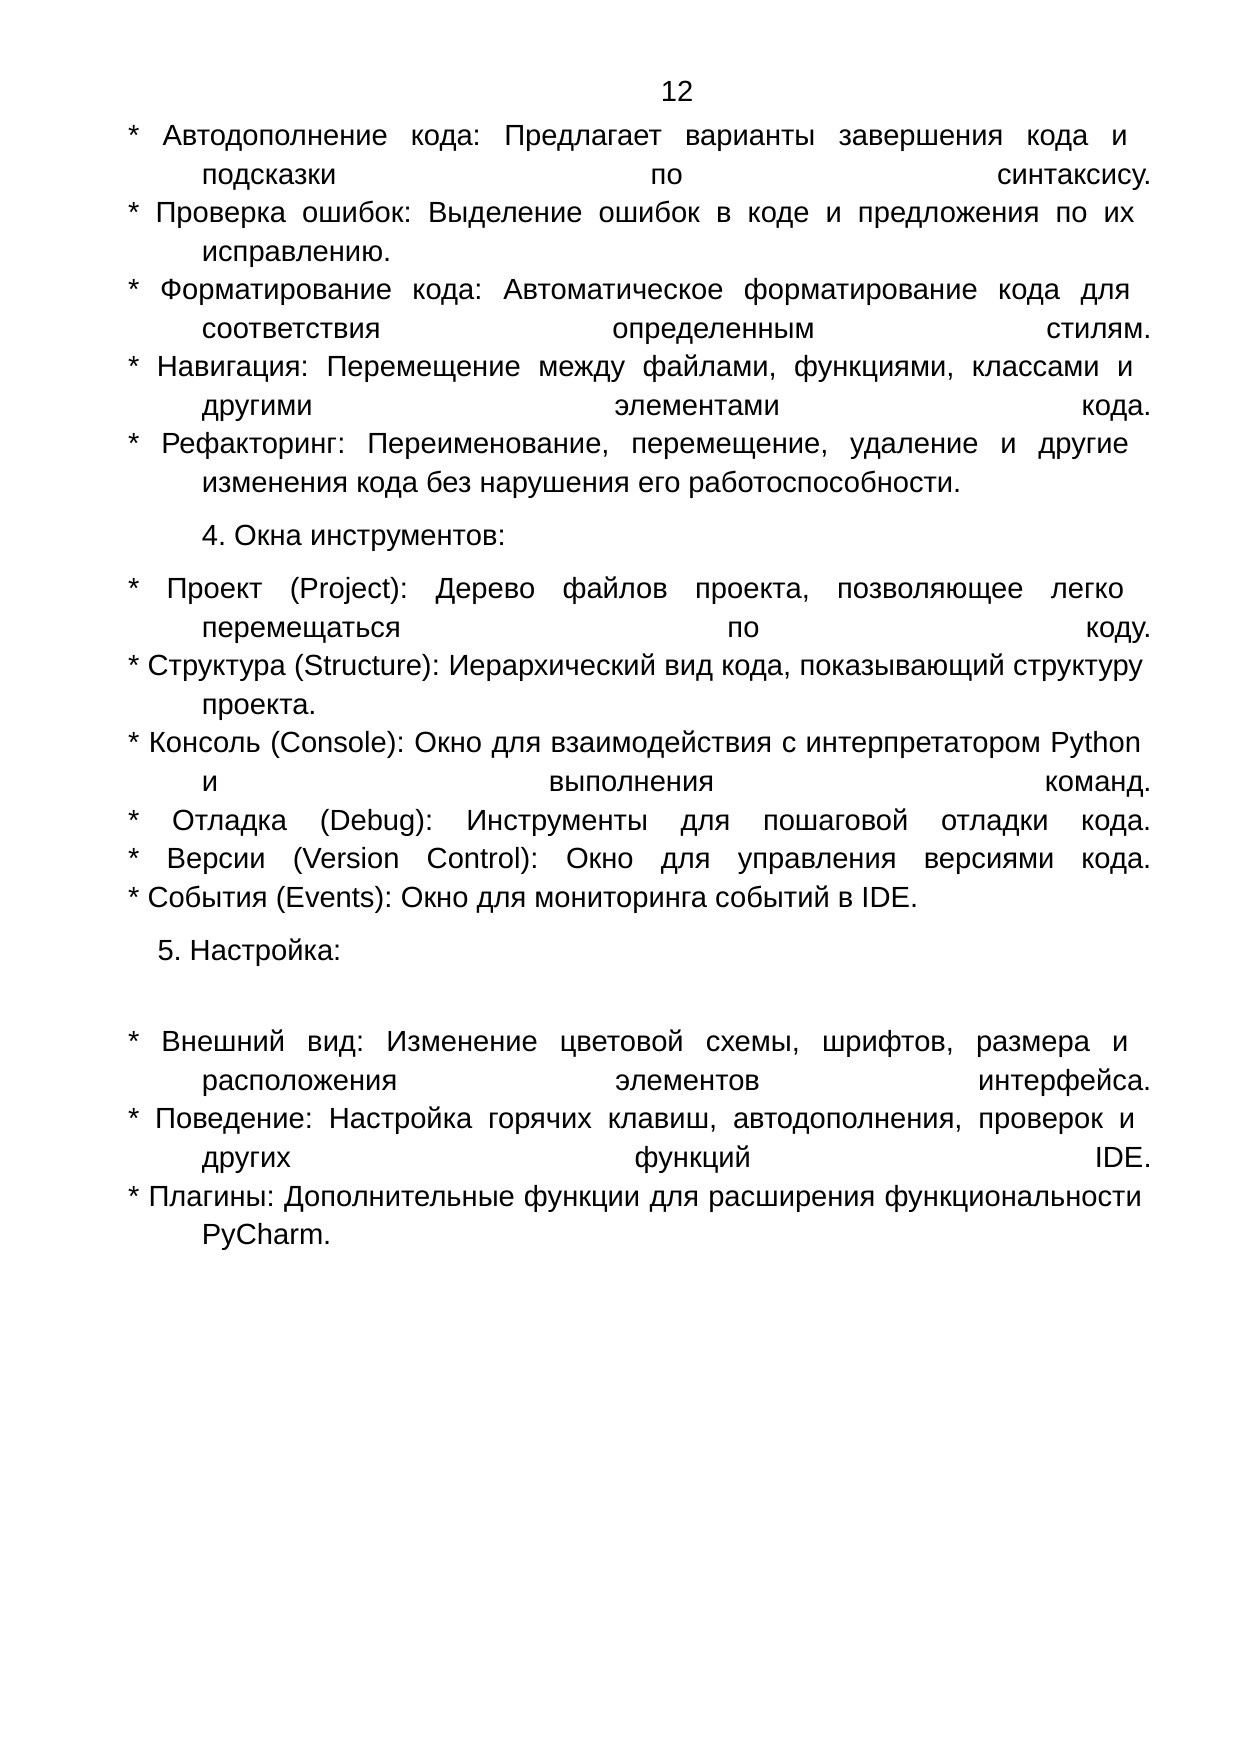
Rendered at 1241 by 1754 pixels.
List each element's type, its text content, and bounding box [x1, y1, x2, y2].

text * Проект (Project): Дерево файлов проекта, позволяющее легко перемещаться по коду. * Структура (Structure): Иерархический вид кода, показывающий структуру проекта. * Консоль (Console): Окно для взаимодействия с интерпретатором Python и выполнения команд. * Отладка (Debug): Инструменты для пошаговой отладки кода. * Версии (Version Control): Окно для управления версиями кода. * События (Events): Окно для мониторинга событий в IDE. [128, 571, 1152, 913]
text 4. Окна инструментов: [128, 518, 1152, 552]
text 5. Настройка: [128, 933, 1152, 966]
text * Внешний вид: Изменение цветовой схемы, шрифтов, размера и расположения элементов интерфейса. * Поведение: Настройка горячих клавиш, автодополнения, проверок и других функций IDE. * Плагины: Дополнительные функции для расширения функциональности PyCharm. [128, 986, 1152, 1251]
text * Автодополнение кода: Предлагает варианты завершения кода и подсказки по синтаксису. * Проверка ошибок: Выделение ошибок в коде и предложения по их исправлению. * Форматирование кода: Автоматическое форматирование кода для соответствия определенным стилям. * Навигация: Перемещение между файлами, функциями, классами и другими элементами кода. * Рефакторинг: Переименование, перемещение, удаление и другие изменения кода без нарушения его работоспособности. [128, 118, 1152, 498]
